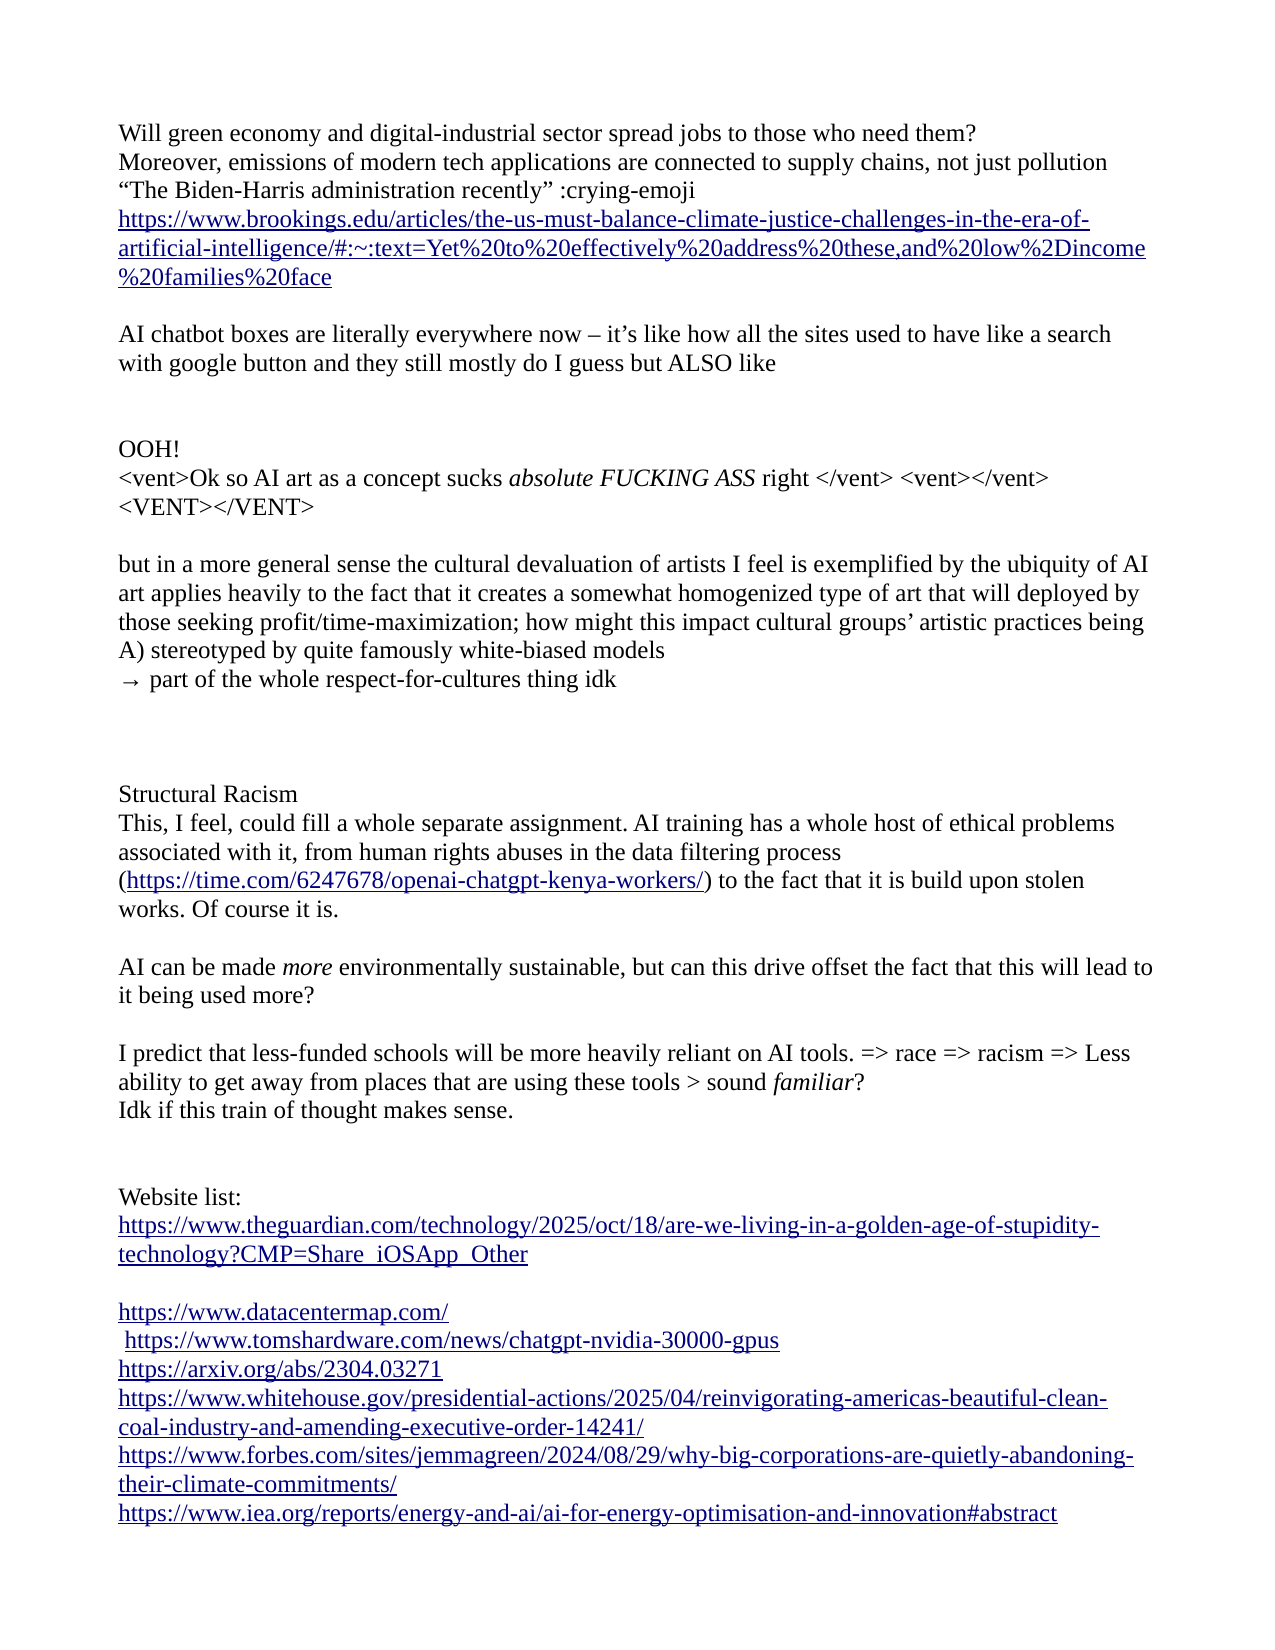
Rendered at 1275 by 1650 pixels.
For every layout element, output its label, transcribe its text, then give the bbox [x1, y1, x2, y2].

text This, I feel, could fill a whole separate assignment. AI training has a whole host of ethical problems associated with it, from human rights abuses in the data filtering process (https://time.com/6247678/openai-chatgpt-kenya-workers/) to the fact that it is build upon stolen works. Of course it is. [118, 808, 1157, 923]
text https://www.whitehouse.gov/presidential-actions/2025/04/reinvigorating-americas-beautiful-clean-coal-industry-and-amending-executive-order-14241/ [118, 1383, 1157, 1441]
text Idk if this train of thought makes sense. [118, 1096, 1157, 1124]
text AI can be made more environmentally sustainable, but can this drive offset the fact that this will lead to it being used more? [118, 952, 1157, 1009]
text https://www.iea.org/reports/energy-and-ai/ai-for-energy-optimisation-and-innovation#abstract [118, 1498, 1157, 1527]
text I predict that less-funded schools will be more heavily reliant on AI tools. => race => racism => Less ability to get away from places that are using these tools > sound familiar? [118, 1038, 1157, 1096]
text Will green economy and digital-industrial sector spread jobs to those who need them? [118, 118, 1157, 147]
text Moreover, emissions of modern tech applications are connected to supply chains, not just pollution [118, 147, 1157, 176]
text but in a more general sense the cultural devaluation of artists I feel is exemplified by the ubiquity of AI art applies heavily to the fact that it creates a somewhat homogenized type of art that will deployed by those seeking profit/time-maximization; how might this impact cultural groups’ artistic practices being A) stereotyped by quite famously white-biased models [118, 549, 1157, 664]
text → part of the whole respect-for-cultures thing idk [118, 664, 1157, 693]
text Structural Racism [118, 779, 1157, 808]
text https://www.forbes.com/sites/jemmagreen/2024/08/29/why-big-corporations-are-quietly-abandoning-their-climate-commitments/ [118, 1441, 1157, 1498]
text https://www.datacentermap.com/ [118, 1297, 1157, 1326]
text Website list: [118, 1182, 1157, 1211]
text https://www.theguardian.com/technology/2025/oct/18/are-we-living-in-a-golden-age-of-stupidity-technology?CMP=Share_iOSApp_Other [118, 1211, 1157, 1268]
text OOH! [118, 434, 1157, 463]
text “The Biden-Harris administration recently” :crying-emoji [118, 176, 1157, 204]
text AI chatbot boxes are literally everywhere now – it’s like how all the sites used to have like a search with google button and they still mostly do I guess but ALSO like [118, 319, 1157, 377]
text https://www.tomshardware.com/news/chatgpt-nvidia-30000-gpus [118, 1326, 1157, 1354]
text <vent>Ok so AI art as a concept sucks absolute FUCKING ASS right </vent> <vent></vent> <VENT></VENT> [118, 463, 1157, 521]
text https://arxiv.org/abs/2304.03271 [118, 1354, 1157, 1383]
text https://www.brookings.edu/articles/the-us-must-balance-climate-justice-challenges-in-the-era-of-artificial-intelligence/#:~:text=Yet%20to%20effectively%20address%20these,and%20low%2Dincome%20families%20face [118, 204, 1157, 291]
